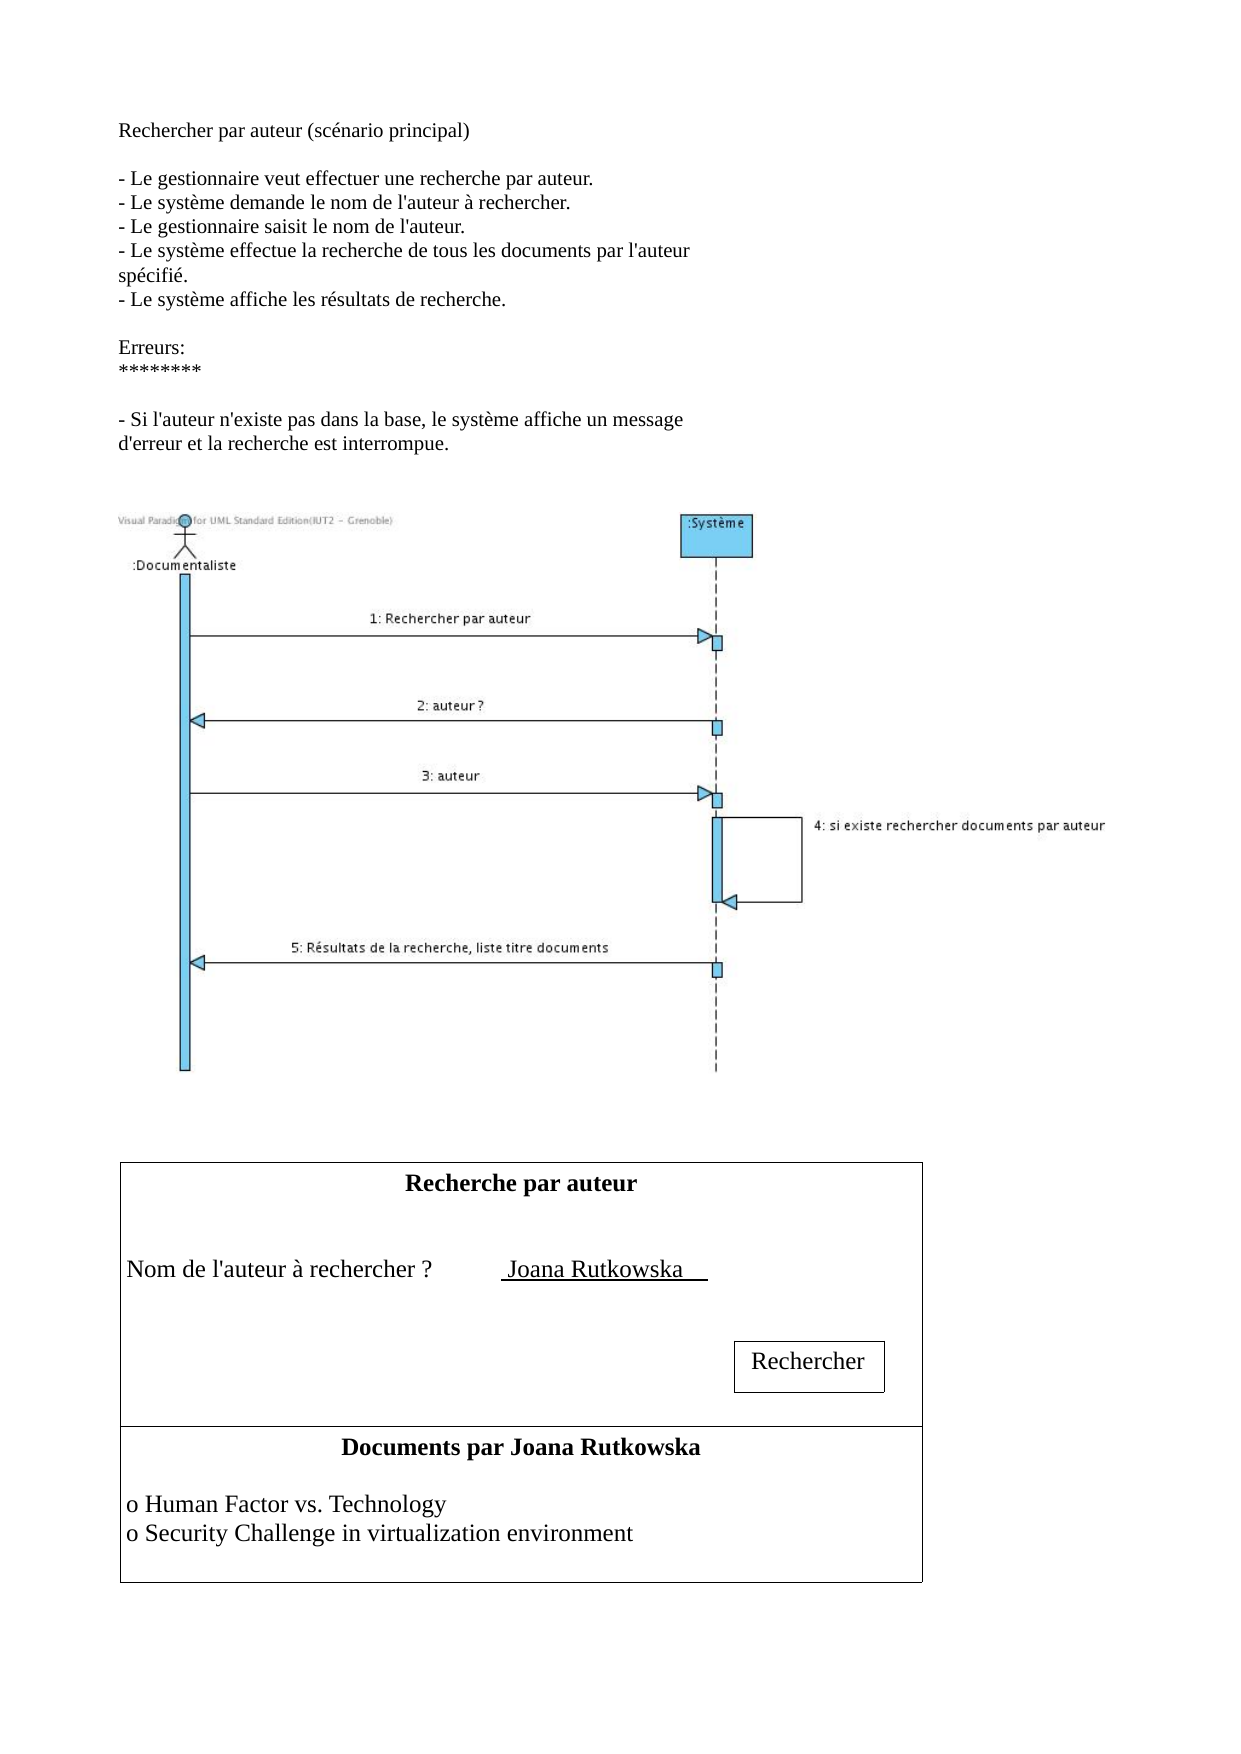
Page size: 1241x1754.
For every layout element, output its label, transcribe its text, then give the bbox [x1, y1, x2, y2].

text - Le gestionnaire veut effectuer une recherche par auteur. [118, 166, 1122, 190]
table_cell Documents par Joana Rutkowska o Human Factor vs. Technology o Security Challenge in virtualization environment [121, 1427, 922, 1582]
text - Le système effectue la recherche de tous les documents par l'auteur [118, 238, 1122, 262]
table_header Rechercher [735, 1342, 884, 1392]
text Erreurs: [118, 335, 1122, 359]
text - Le système affiche les résultats de recherche. [118, 287, 1122, 311]
text ******** [118, 359, 1122, 383]
text spécifié. [118, 262, 1122, 287]
table_header Recherche par auteur Nom de l'auteur à rechercher ? Joana Rutkowska [121, 1163, 922, 1426]
text - Le système demande le nom de l'auteur à rechercher. [118, 190, 1122, 214]
text - Le gestionnaire saisit le nom de l'auteur. [118, 214, 1122, 238]
text d'erreur et la recherche est interrompue. [118, 431, 1122, 455]
text Rechercher par auteur (scénario principal) [118, 118, 1122, 142]
picture [118, 512, 1122, 1076]
text - Si l'auteur n'existe pas dans la base, le système affiche un message [118, 407, 1122, 431]
